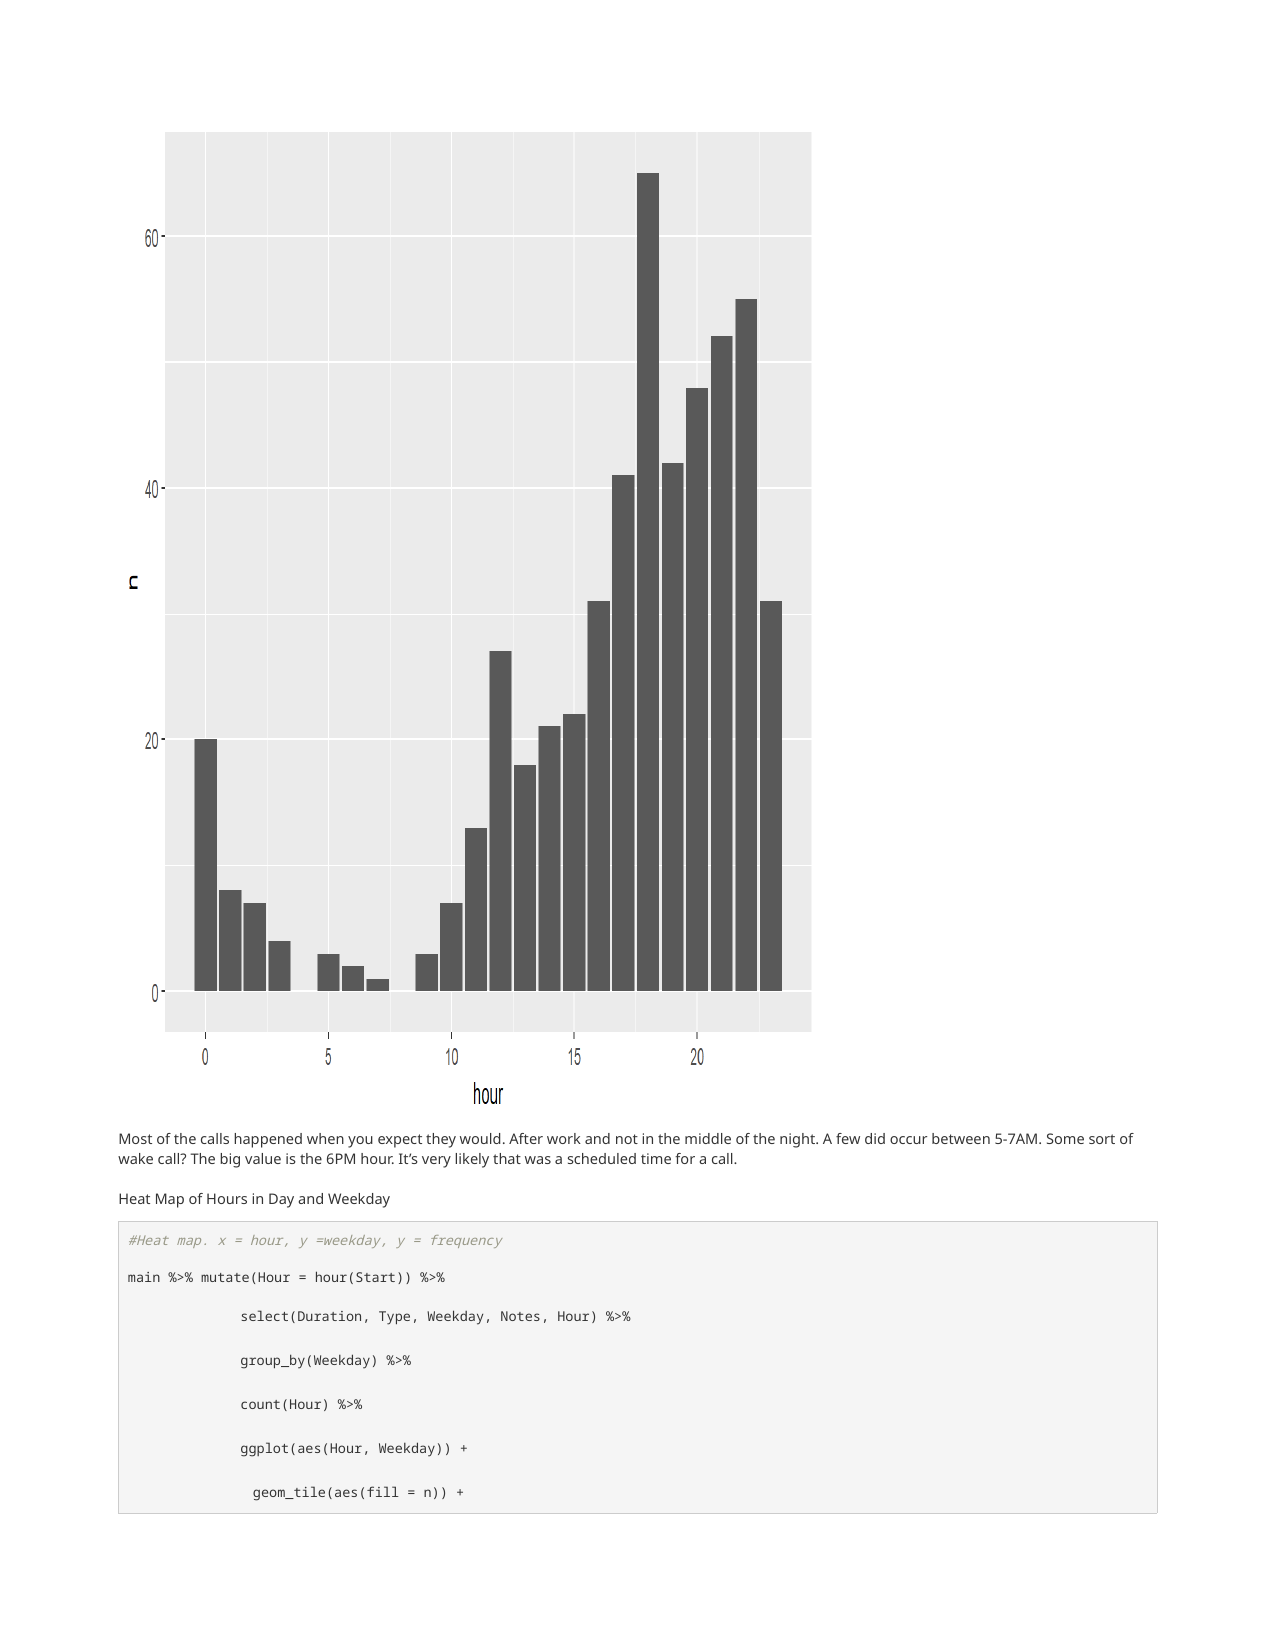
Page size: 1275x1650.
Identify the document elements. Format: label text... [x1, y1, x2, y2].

text ggplot(aes(Hour, Weekday)) + [119, 1426, 1157, 1459]
text #Heat map. x = hour, y =weekday, y = frequency [119, 1222, 1157, 1249]
text geom_tile(aes(fill = n)) + [119, 1470, 1157, 1513]
text count(Hour) %>% [119, 1382, 1157, 1416]
picture [118, 118, 819, 1119]
text select(Duration, Type, Weekday, Notes, Hour) %>% [119, 1294, 1157, 1328]
text Most of the calls happened when you expect they would. After work and not in the middle of the night. A few did occur between 5-7AM. Some sort of wake call? The big value is the 6PM hour. It’s very likely that was a scheduled time for a call. [118, 1128, 1157, 1168]
subtitle Heat Map of Hours in Day and Weekday [118, 1189, 1157, 1209]
text main %>% mutate(Hour = hour(Start)) %>% [119, 1258, 1157, 1286]
text group_by(Weekday) %>% [119, 1338, 1157, 1372]
